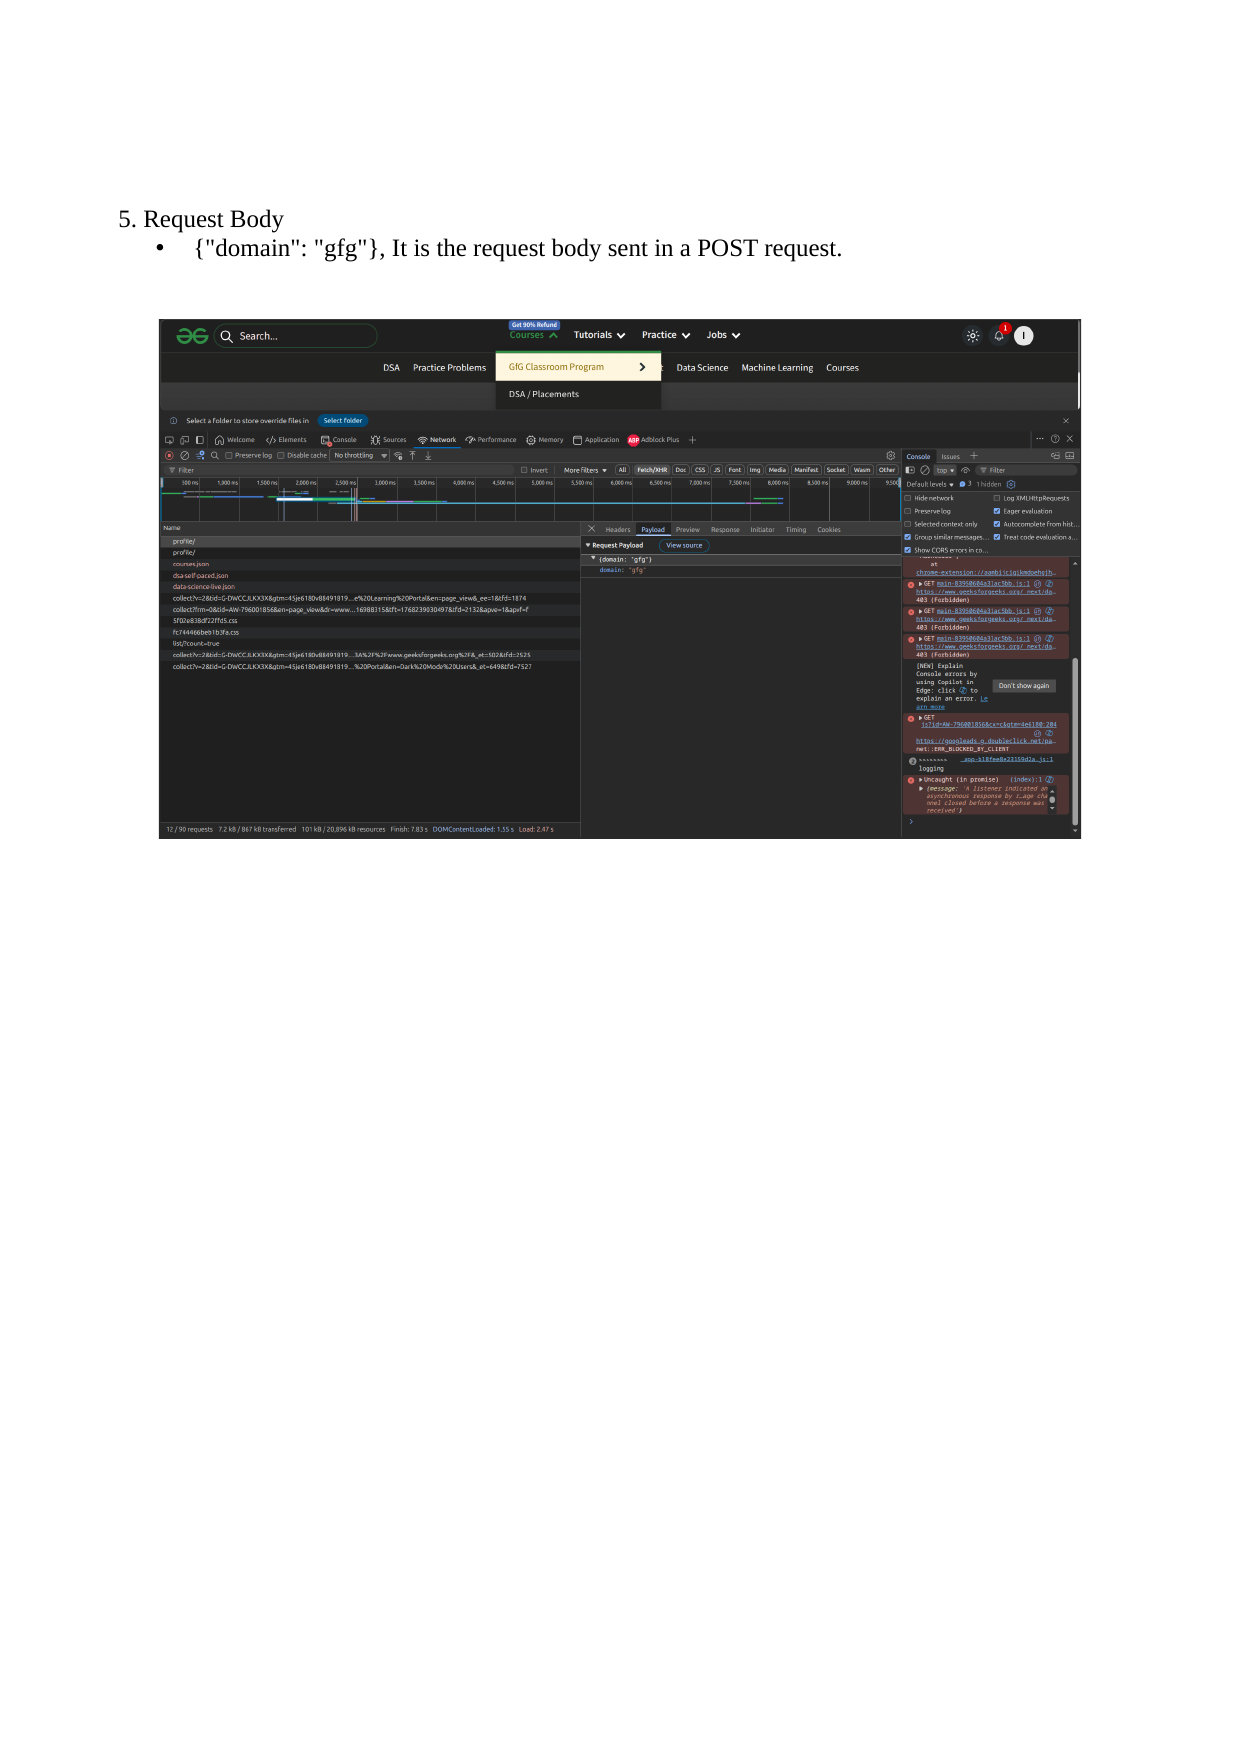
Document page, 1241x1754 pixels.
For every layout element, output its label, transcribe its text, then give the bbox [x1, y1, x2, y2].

list {"domain": "gfg"}, It is the request body sent in a POST request. [156, 233, 1122, 262]
text 5. Request Body [118, 204, 1122, 233]
picture [158, 319, 1082, 839]
